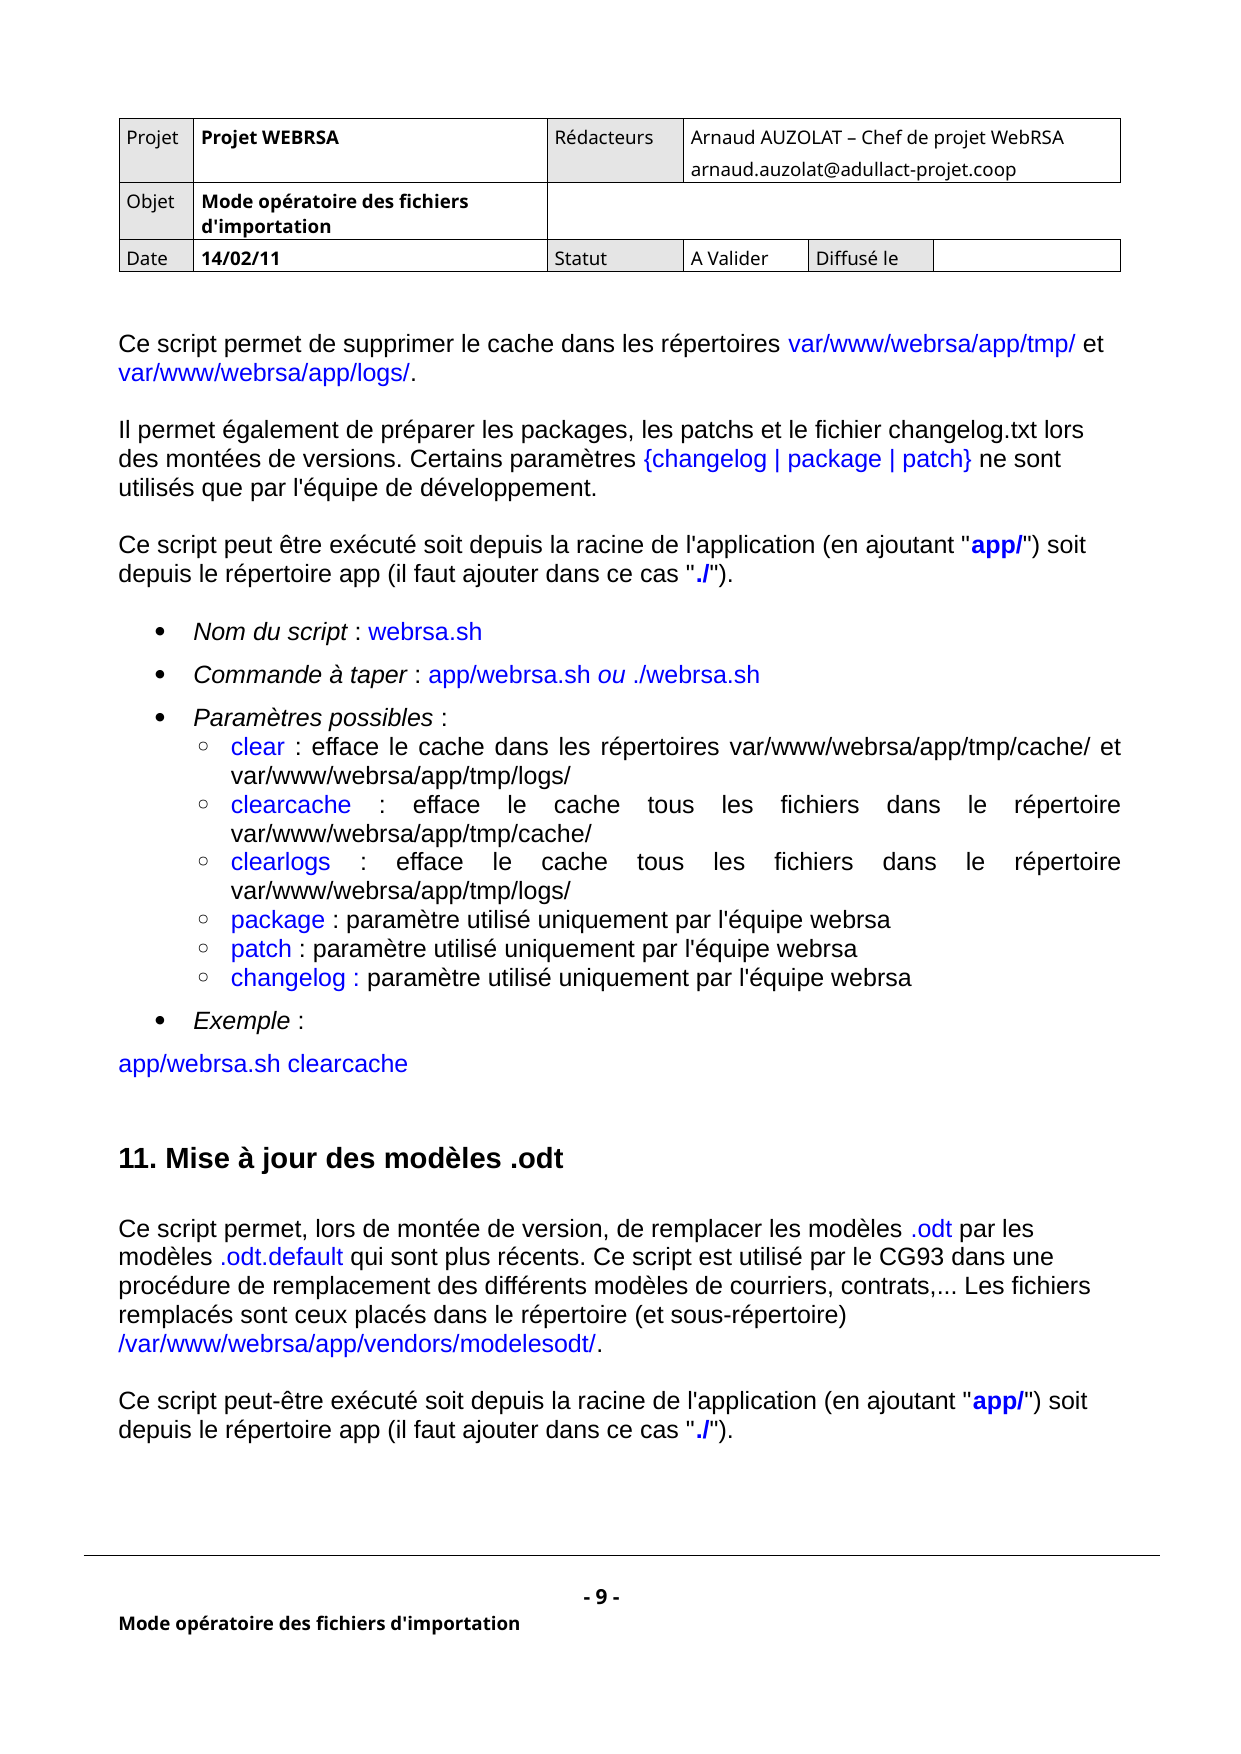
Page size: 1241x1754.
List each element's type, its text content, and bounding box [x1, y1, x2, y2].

list changelog : paramètre utilisé uniquement par l'équipe webrsa [193, 963, 1122, 991]
list clear : efface le cache dans les répertoires var/www/webrsa/app/tmp/cache/ et var/www/webrsa/app/tmp/logs/ [193, 732, 1122, 790]
text app/webrsa.sh clearcache [118, 1049, 1122, 1078]
text Ce script permet, lors de montée de version, de remplacer les modèles .odt par les modèles .odt.default qui sont plus récents. Ce script est utilisé par le CG93 dans une procédure de remplacement des différents modèles de courriers, contrats,... Les fichiers remplacés sont ceux placés dans le répertoire (et sous-répertoire) /var/www/webrsa/app/vendors/modelesodt/. [118, 1213, 1122, 1357]
list Exemple : [156, 1006, 1122, 1035]
list Nom du script : webrsa.sh [156, 617, 1122, 646]
subtitle 11. Mise à jour des modèles .odt [118, 1141, 1122, 1175]
list Commande à taper : app/webrsa.sh ou ./webrsa.sh [156, 660, 1122, 689]
list clearcache : efface le cache tous les fichiers dans le répertoire var/www/webrsa/app/tmp/cache/ [193, 790, 1122, 847]
list clearlogs : efface le cache tous les fichiers dans le répertoire var/www/webrsa/app/tmp/logs/ [193, 847, 1122, 905]
list package : paramètre utilisé uniquement par l'équipe webrsa [193, 905, 1122, 934]
text Ce script peut-être exécuté soit depuis la racine de l'application (en ajoutant "app/") soit depuis le répertoire app (il faut ajouter dans ce cas "./"). [118, 1386, 1122, 1443]
text Ce script peut être exécuté soit depuis la racine de l'application (en ajoutant "app/") soit depuis le répertoire app (il faut ajouter dans ce cas "./"). [118, 531, 1122, 588]
list patch : paramètre utilisé uniquement par l'équipe webrsa [193, 934, 1122, 963]
text Ce script permet de supprimer le cache dans les répertoires var/www/webrsa/app/tmp/ et var/www/webrsa/app/logs/. [118, 329, 1122, 387]
text Il permet également de préparer les packages, les patchs et le fichier changelog.txt lors des montées de versions. Certains paramètres {changelog | package | patch} ne sont utilisés que par l'équipe de développement. [118, 416, 1122, 502]
list Paramètres possibles : [156, 703, 1122, 732]
